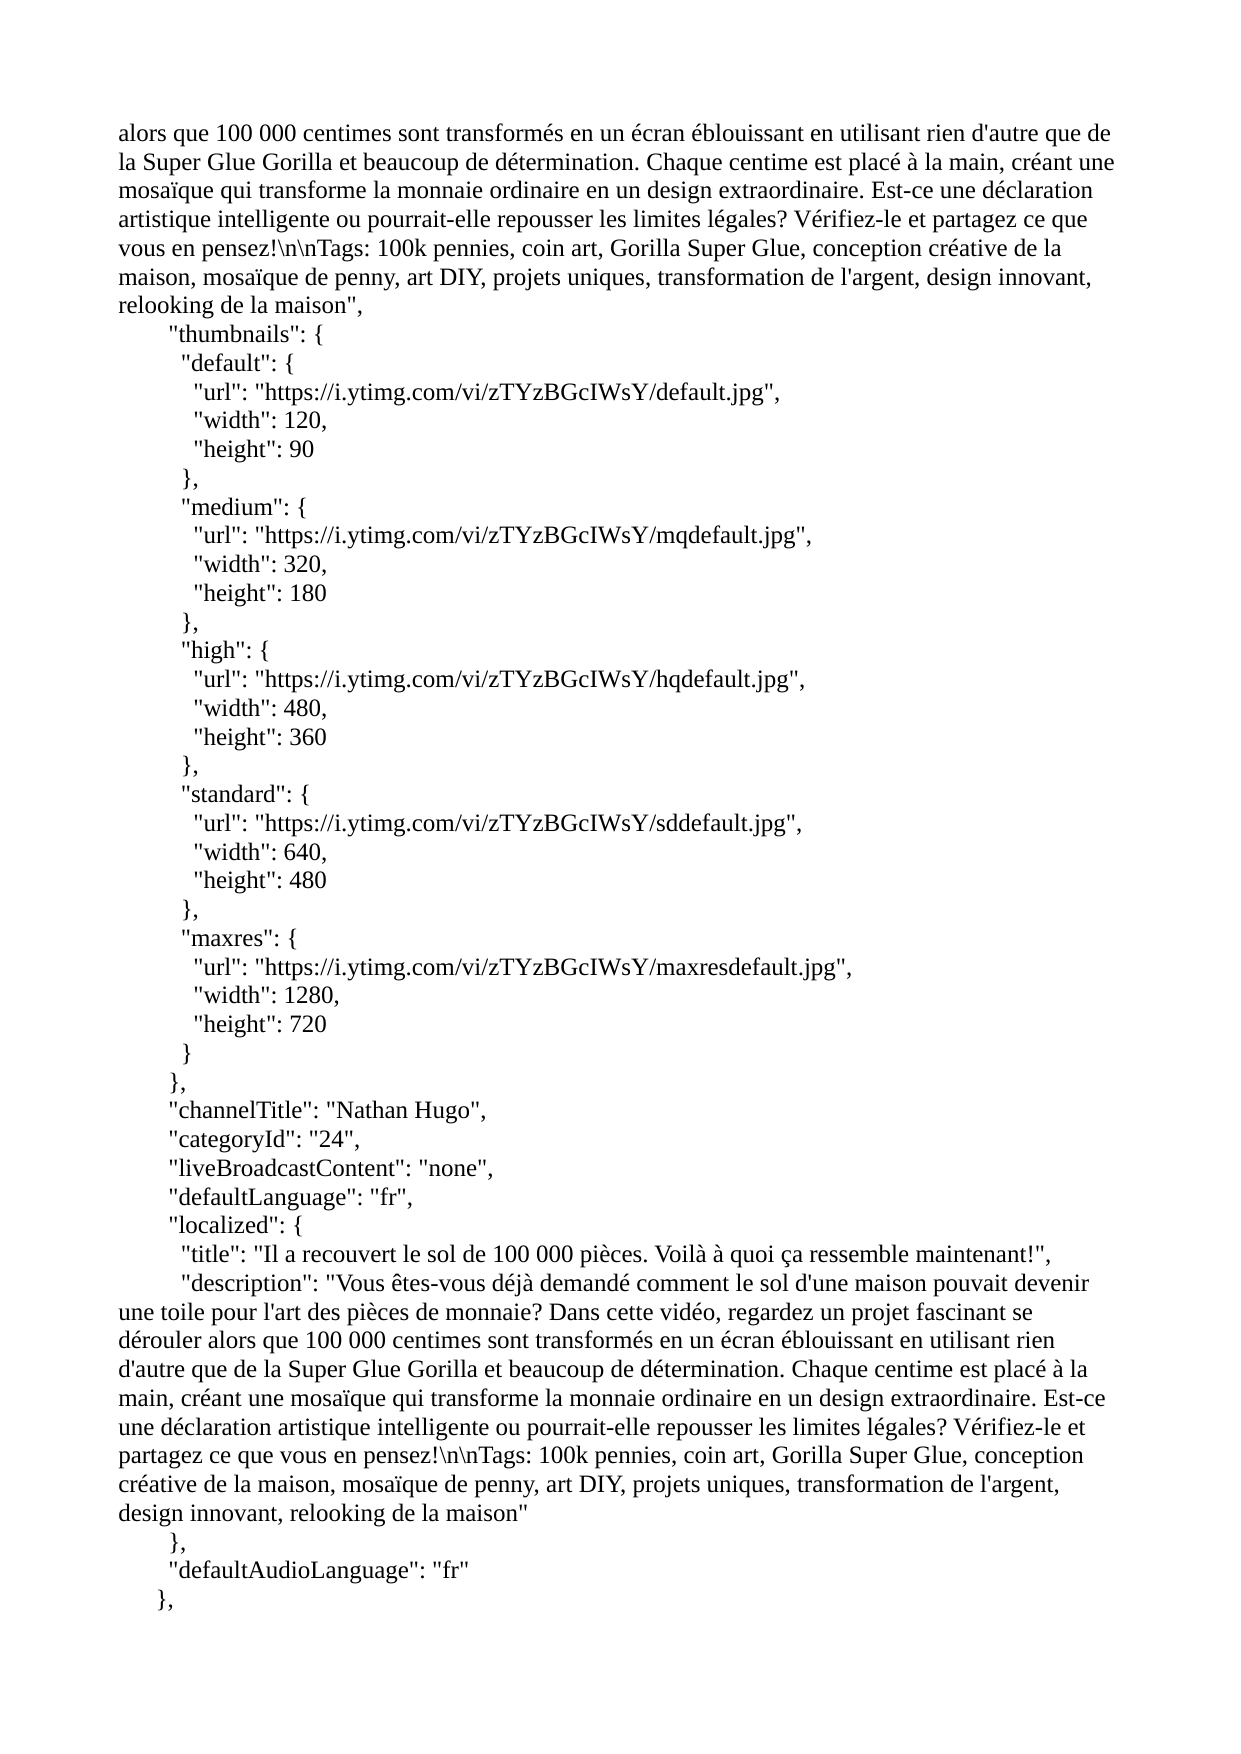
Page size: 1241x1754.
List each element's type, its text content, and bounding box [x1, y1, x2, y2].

text "url": "https://i.ytimg.com/vi/zTYzBGcIWsY/default.jpg", [118, 377, 1122, 406]
text } [118, 1038, 1122, 1067]
text "medium": { [118, 492, 1122, 521]
text }, [118, 607, 1122, 636]
text "categoryId": "24", [118, 1124, 1122, 1153]
text }, [118, 894, 1122, 923]
text }, [118, 1527, 1122, 1556]
text "url": "https://i.ytimg.com/vi/zTYzBGcIWsY/maxresdefault.jpg", [118, 952, 1122, 981]
text "height": 90 [118, 434, 1122, 463]
text "channelTitle": "Nathan Hugo", [118, 1096, 1122, 1124]
text "width": 640, [118, 837, 1122, 866]
text "height": 480 [118, 866, 1122, 894]
text "high": { [118, 636, 1122, 664]
text alors que 100 000 centimes sont transformés en un écran éblouissant en utilisant rien d'autre que de la Super Glue Gorilla et beaucoup de détermination. Chaque centime est placé à la main, créant une mosaïque qui transforme la monnaie ordinaire en un design extraordinaire. Est-ce une déclaration artistique intelligente ou pourrait-elle repousser les limites légales? Vérifiez-le et partagez ce que vous en pensez!\n\nTags: 100k pennies, coin art, Gorilla Super Glue, conception créative de la maison, mosaïque de penny, art DIY, projets uniques, transformation de l'argent, design innovant, relooking de la maison", [118, 118, 1122, 319]
text "title": "Il a recouvert le sol de 100 000 pièces. Voilà à quoi ça ressemble maintenant!", [118, 1239, 1122, 1268]
text "height": 180 [118, 578, 1122, 607]
text "default": { [118, 348, 1122, 377]
text }, [118, 1067, 1122, 1096]
text "standard": { [118, 779, 1122, 808]
text "url": "https://i.ytimg.com/vi/zTYzBGcIWsY/mqdefault.jpg", [118, 521, 1122, 549]
text "width": 480, [118, 693, 1122, 722]
text "height": 360 [118, 722, 1122, 751]
text }, [118, 463, 1122, 492]
text "width": 320, [118, 549, 1122, 578]
text "height": 720 [118, 1009, 1122, 1038]
text }, [118, 1584, 1122, 1613]
text "liveBroadcastContent": "none", [118, 1153, 1122, 1182]
text "url": "https://i.ytimg.com/vi/zTYzBGcIWsY/hqdefault.jpg", [118, 664, 1122, 693]
text "width": 1280, [118, 981, 1122, 1009]
text "thumbnails": { [118, 319, 1122, 348]
text "defaultAudioLanguage": "fr" [118, 1556, 1122, 1584]
text "defaultLanguage": "fr", [118, 1182, 1122, 1211]
text "localized": { [118, 1211, 1122, 1239]
text }, [118, 751, 1122, 779]
text "maxres": { [118, 923, 1122, 952]
text "description": "Vous êtes-vous déjà demandé comment le sol d'une maison pouvait devenir une toile pour l'art des pièces de monnaie? Dans cette vidéo, regardez un projet fascinant se dérouler alors que 100 000 centimes sont transformés en un écran éblouissant en utilisant rien d'autre que de la Super Glue Gorilla et beaucoup de détermination. Chaque centime est placé à la main, créant une mosaïque qui transforme la monnaie ordinaire en un design extraordinaire. Est-ce une déclaration artistique intelligente ou pourrait-elle repousser les limites légales? Vérifiez-le et partagez ce que vous en pensez!\n\nTags: 100k pennies, coin art, Gorilla Super Glue, conception créative de la maison, mosaïque de penny, art DIY, projets uniques, transformation de l'argent, design innovant, relooking de la maison" [118, 1268, 1122, 1527]
text "url": "https://i.ytimg.com/vi/zTYzBGcIWsY/sddefault.jpg", [118, 808, 1122, 837]
text "width": 120, [118, 406, 1122, 434]
